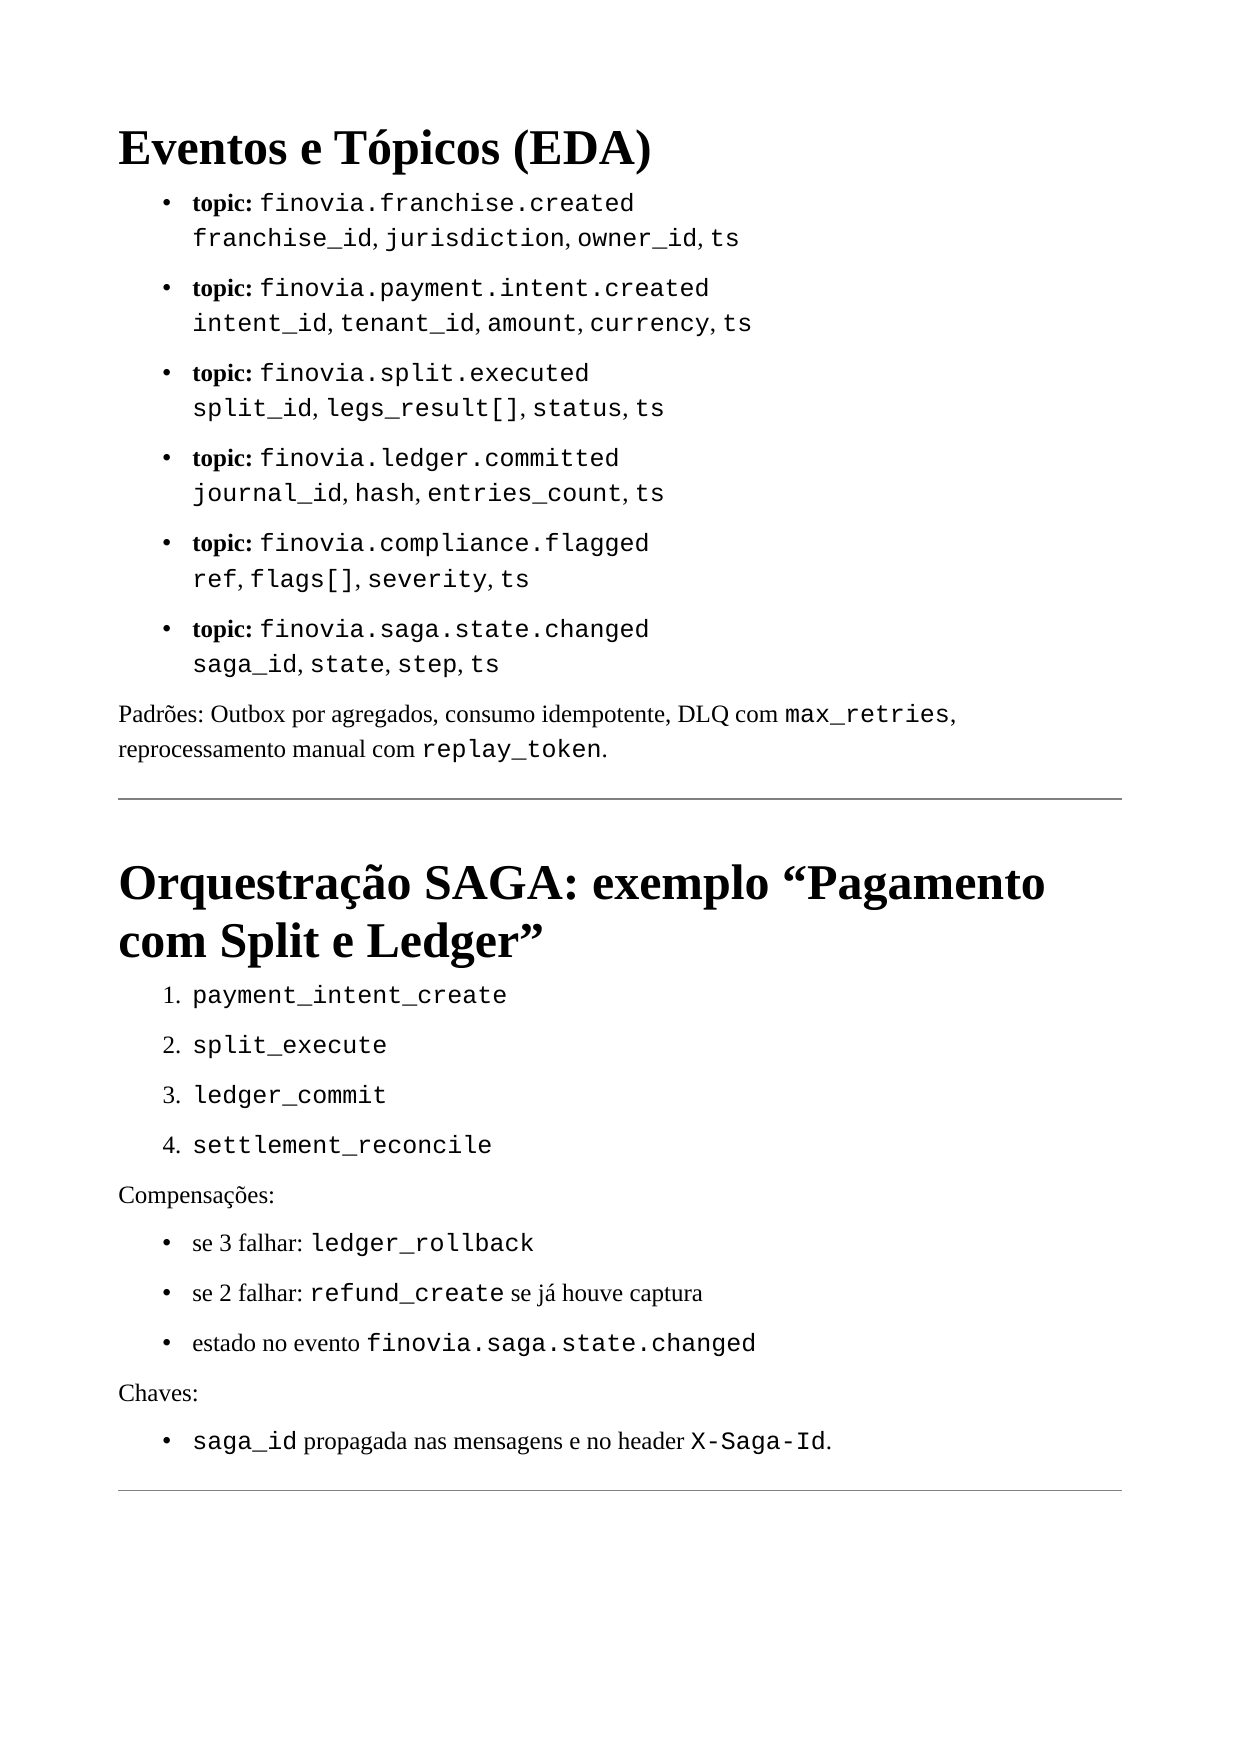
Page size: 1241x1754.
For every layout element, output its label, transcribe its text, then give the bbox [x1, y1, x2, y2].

list topic: finovia.compliance.flagged ref, flags[], severity, ts [162, 528, 1122, 594]
list estado no evento finovia.saga.state.changed [162, 1328, 1122, 1359]
list payment_intent_create [162, 981, 1122, 1011]
list se 2 falhar: refund_create se já houve captura [162, 1278, 1122, 1309]
list topic: finovia.ledger.committed journal_id, hash, entries_count, ts [162, 443, 1122, 509]
list settlement_reconcile [162, 1131, 1122, 1161]
subtitle Orquestração SAGA: exemplo “Pagamento com Split e Ledger” [118, 853, 1122, 968]
text Chaves: [118, 1378, 1122, 1407]
text Padrões: Outbox por agregados, consumo idempotente, DLQ com max_retries, reprocessamento manual com replay_token. [118, 699, 1122, 765]
list topic: finovia.split.executed split_id, legs_result[], status, ts [162, 358, 1122, 424]
subtitle Eventos e Tópicos (EDA) [118, 118, 1122, 176]
list saga_id propagada nas mensagens e no header X-Saga-Id. [162, 1426, 1122, 1457]
text Compensações: [118, 1181, 1122, 1209]
list se 3 falhar: ledger_rollback [162, 1228, 1122, 1259]
list ledger_commit [162, 1081, 1122, 1111]
list topic: finovia.payment.intent.created intent_id, tenant_id, amount, currency, ts [162, 273, 1122, 339]
list topic: finovia.saga.state.changed saga_id, state, step, ts [162, 614, 1122, 679]
list split_execute [162, 1031, 1122, 1061]
list topic: finovia.franchise.created franchise_id, jurisdiction, owner_id, ts [162, 188, 1122, 254]
